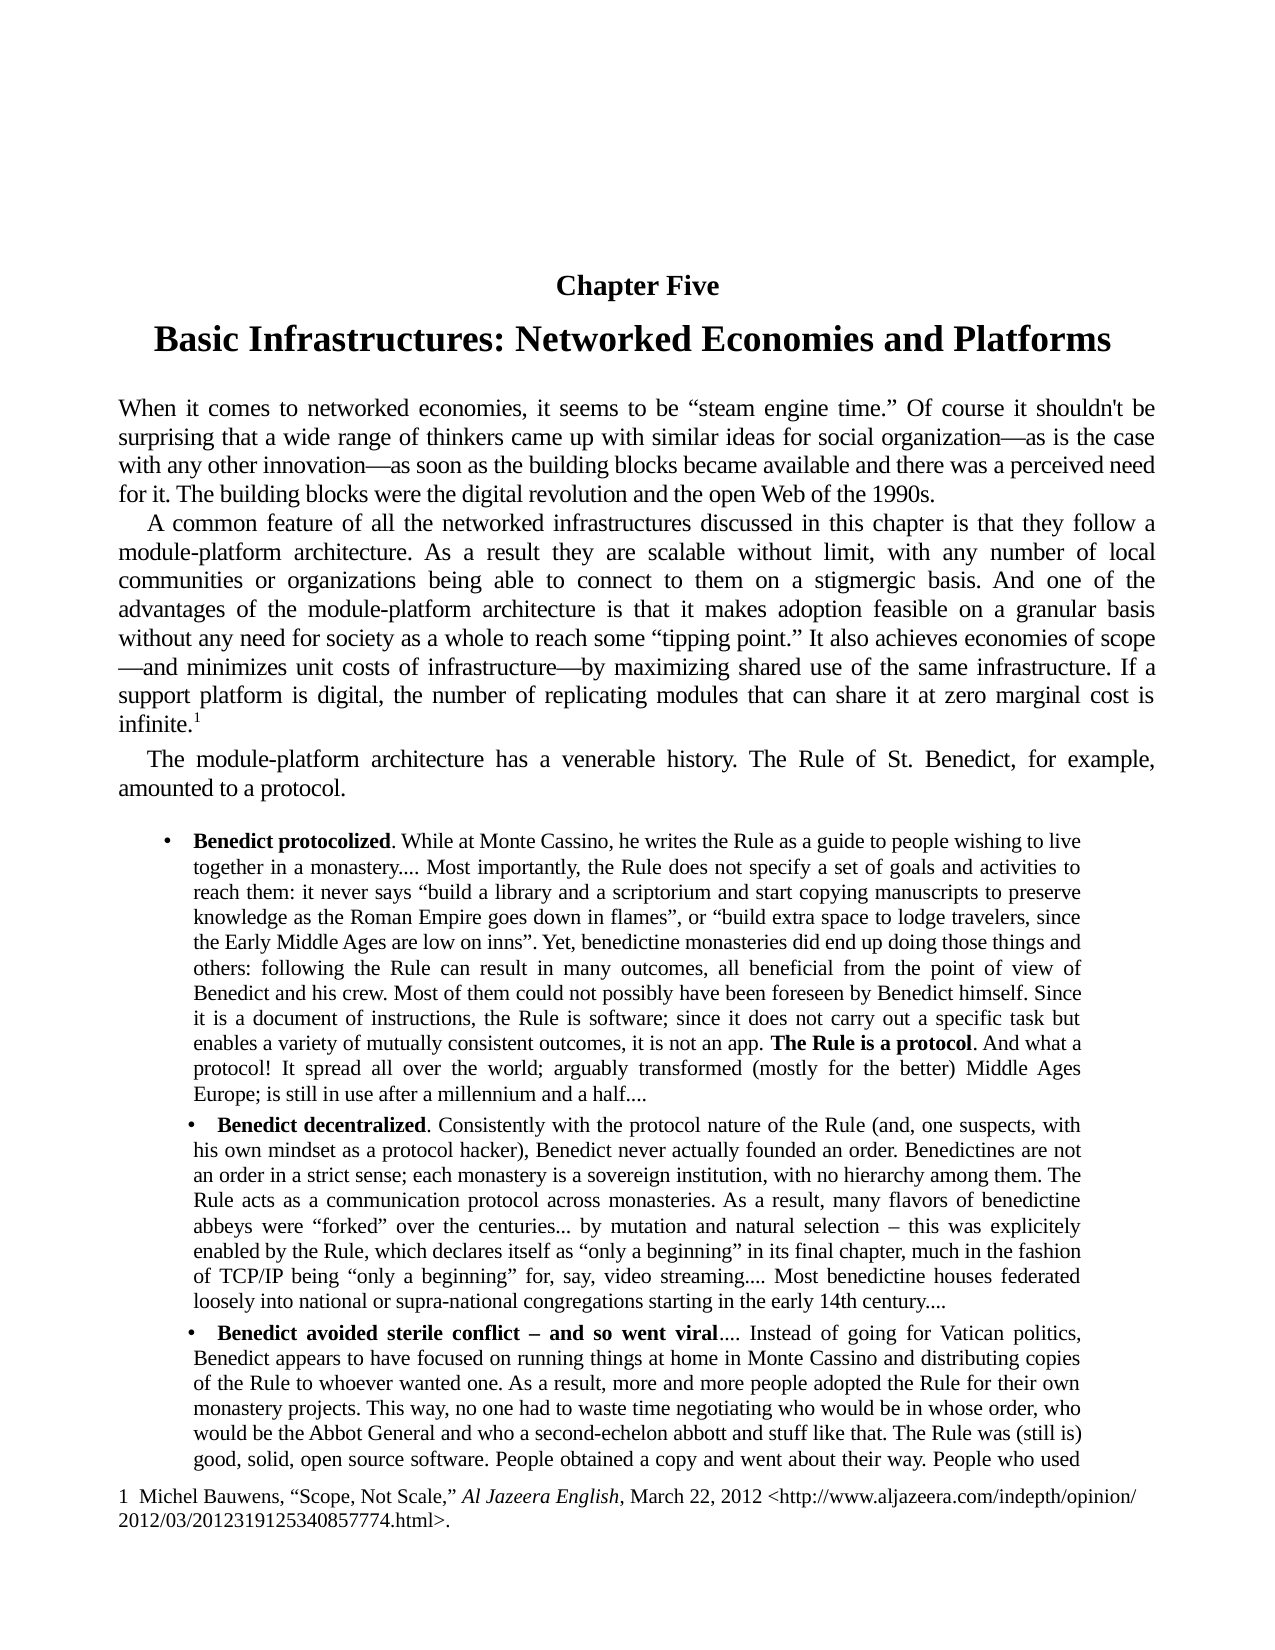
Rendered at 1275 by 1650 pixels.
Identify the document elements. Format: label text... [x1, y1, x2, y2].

title When it comes to networked economies, it seems to be “steam engine time.” Of course it shouldn't be surprising that a wide range of thinkers came up with similar ideas for social organization—as is the case with any other innovation—as soon as the building blocks became available and there was a perceived need for it. The building blocks were the digital revolution and the open Web of the 1990s. [118, 393, 1157, 508]
title Basic Infrastructures: Networked Economies and Platforms [118, 317, 1157, 360]
list Benedict avoided sterile conflict – and so went viral.... Instead of going for Vatican politics, Benedict appears to have focused on running things at home in Monte Cassino and distributing copies of the Rule to whoever wanted one. As a result, more and more people adopted the Rule for their own monastery projects. This way, no one had to waste time negotiating who would be in whose order, who would be the Abbot General and who a second-echelon abbott and stuff like that. The Rule was (still is) good, solid, open source software. People obtained a copy and went about their way. People who used [164, 1319, 1082, 1471]
text The module-platform architecture has a venerable history. The Rule of St. Benedict, for example, amounted to a protocol. [118, 744, 1157, 801]
text Chapter Five [118, 268, 1157, 302]
text A common feature of all the networked infrastructures discussed in this chapter is that they follow a module-platform architecture. As a result they are scalable without limit, with any number of local communities or organizations being able to connect to them on a stigmergic basis. And one of the advantages of the module-platform architecture is that it makes adoption feasible on a granular basis without any need for society as a whole to reach some “tipping point.” It also achieves economies of scope—and minimizes unit costs of infrastructure—by maximizing shared use of the same infrastructure. If a support platform is digital, the number of replicating modules that can share it at zero marginal cost is infinite. [118, 508, 1157, 738]
list Benedict decentralized. Consistently with the protocol nature of the Rule (and, one suspects, with his own mindset as a protocol hacker), Benedict never actually founded an order. Benedictines are not an order in a strict sense; each monastery is a sovereign institution, with no hierarchy among them. The Rule acts as a communication protocol across monasteries. As a result, many flavors of benedictine abbeys were “forked” over the centuries... by mutation and natural selection – this was explicitely enabled by the Rule, which declares itself as “only a beginning” in its final chapter, much in the fashion of TCP/IP being “only a beginning” for, say, video streaming.... Most benedictine houses federated loosely into national or supra-national congregations starting in the early 14th century.... [164, 1112, 1082, 1313]
text Michel Bauwens, “Scope, Not Scale,” Al Jazeera English, March 22, 2012 <http://www.aljazeera.com/indepth/opinion/ 2012/03/2012319125340857774.html>. [118, 1484, 1157, 1532]
list Benedict protocolized. While at Monte Cassino, he writes the Rule as a guide to people wishing to live together in a monastery.... Most importantly, the Rule does not specify a set of goals and activities to reach them: it never says “build a library and a scriptorium and start copying manuscripts to preserve knowledge as the Roman Empire goes down in flames”, or “build extra space to lodge travelers, since the Early Middle Ages are low on inns”. Yet, benedictine monasteries did end up doing those things and others: following the Rule can result in many outcomes, all beneficial from the point of view of Benedict and his crew. Most of them could not possibly have been foreseen by Benedict himself. Since it is a document of instructions, the Rule is software; since it does not carry out a specific task but enables a variety of mutually consistent outcomes, it is not an app. The Rule is a protocol. And what a protocol! It spread all over the world; arguably transformed (mostly for the better) Middle Ages Europe; is still in use after a millennium and a half.... [164, 828, 1082, 1106]
